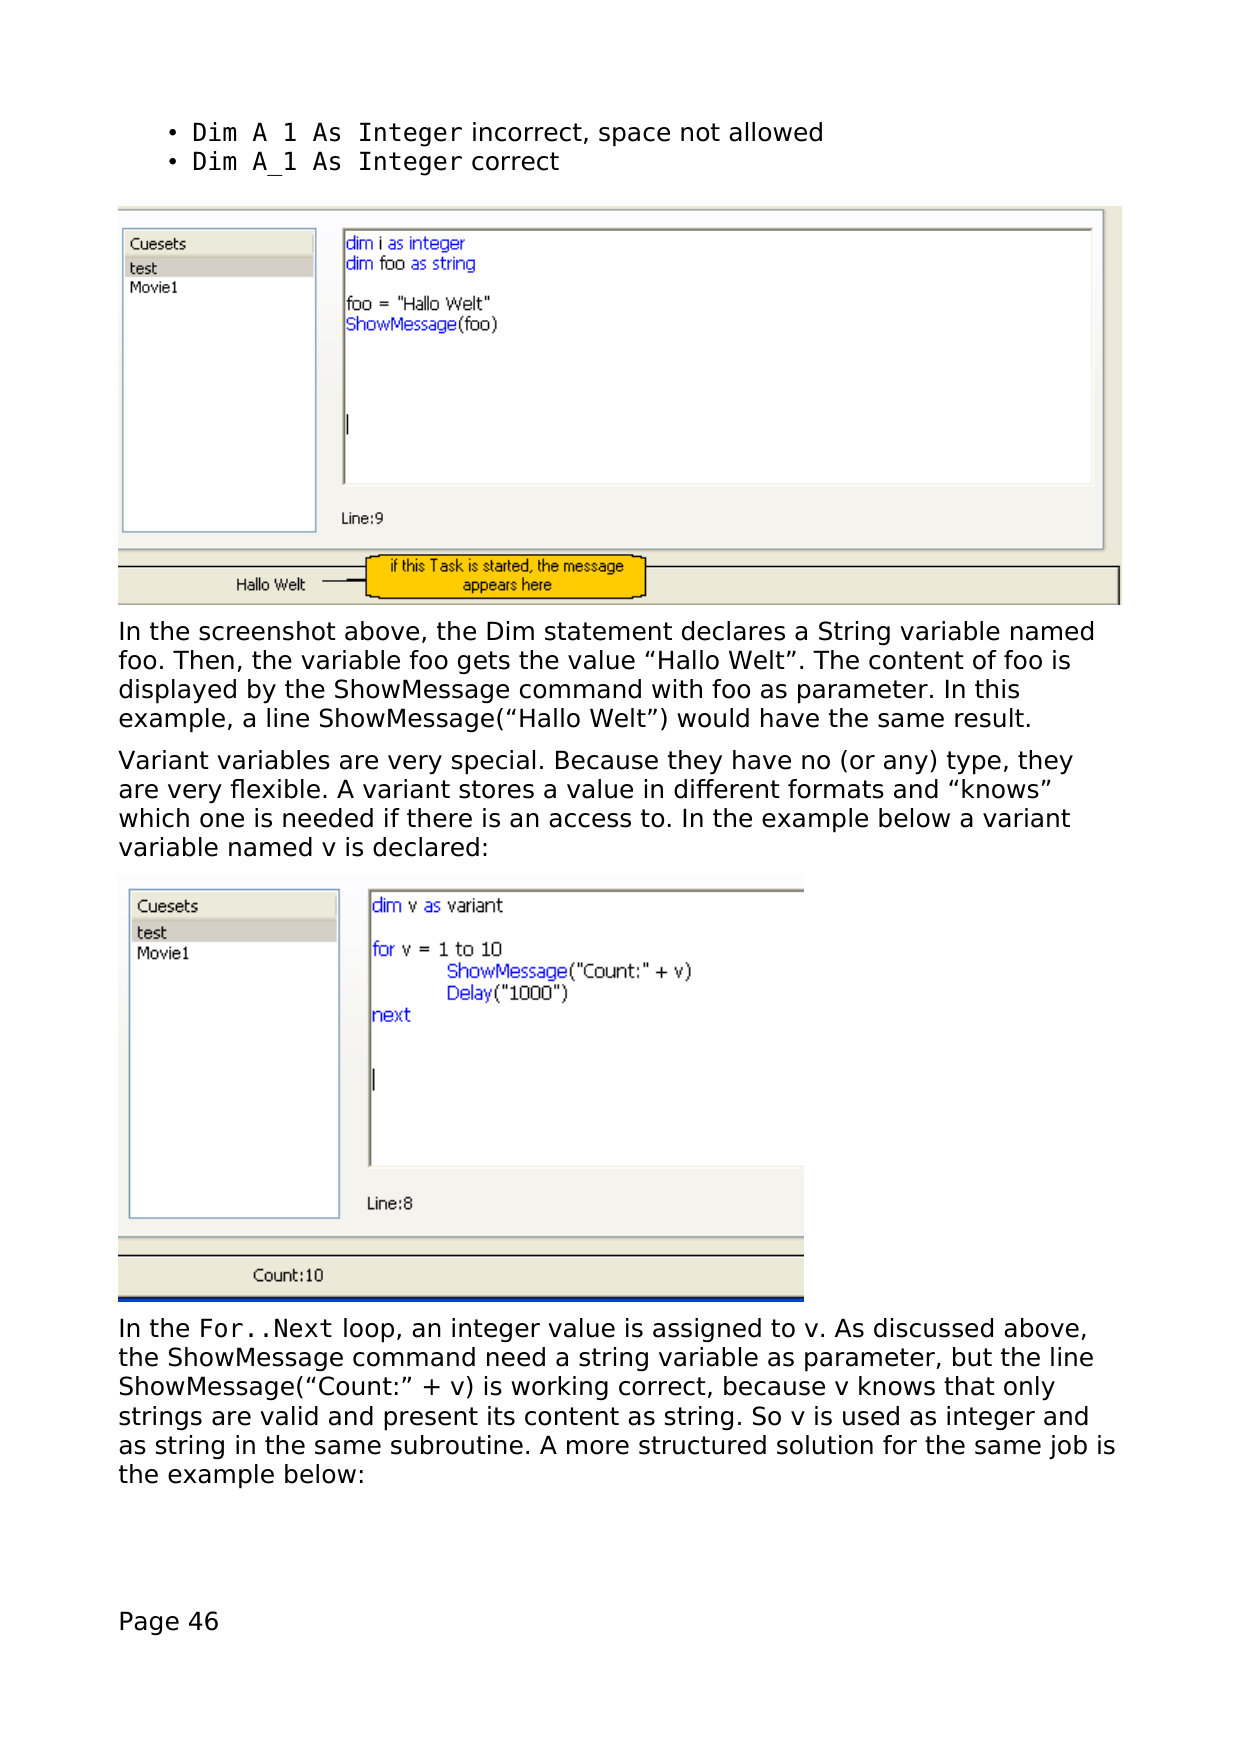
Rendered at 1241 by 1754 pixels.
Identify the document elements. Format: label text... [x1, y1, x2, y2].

picture [118, 206, 1123, 605]
text In the screenshot above, the Dim statement declares a String variable named foo. Then, the variable foo gets the value “Hallo Welt”. The content of foo is displayed by the ShowMessage command with foo as parameter. In this example, a line ShowMessage(“Hallo Welt”) would have the same result. [118, 617, 1122, 733]
text Variant variables are very special. Because they have no (or any) type, they are very flexible. A variant stores a value in different formats and “knows” which one is needed if there is an access to. In the example below a variant variable named v is declared: [118, 746, 1122, 863]
list Dim A 1 As Integer incorrect, space not allowed [177, 118, 1122, 147]
picture [118, 875, 804, 1302]
text In the For..Next loop, an integer value is assigned to v. As discussed above, the ShowMessage command need a string variable as parameter, but the line ShowMessage(“Count:” + v) is working correct, because v knows that only strings are valid and present its content as string. So v is used as integer and as string in the same subroutine. A more structured solution for the same job is the example below: [118, 1314, 1122, 1489]
list Dim A_1 As Integer correct [177, 147, 1122, 176]
